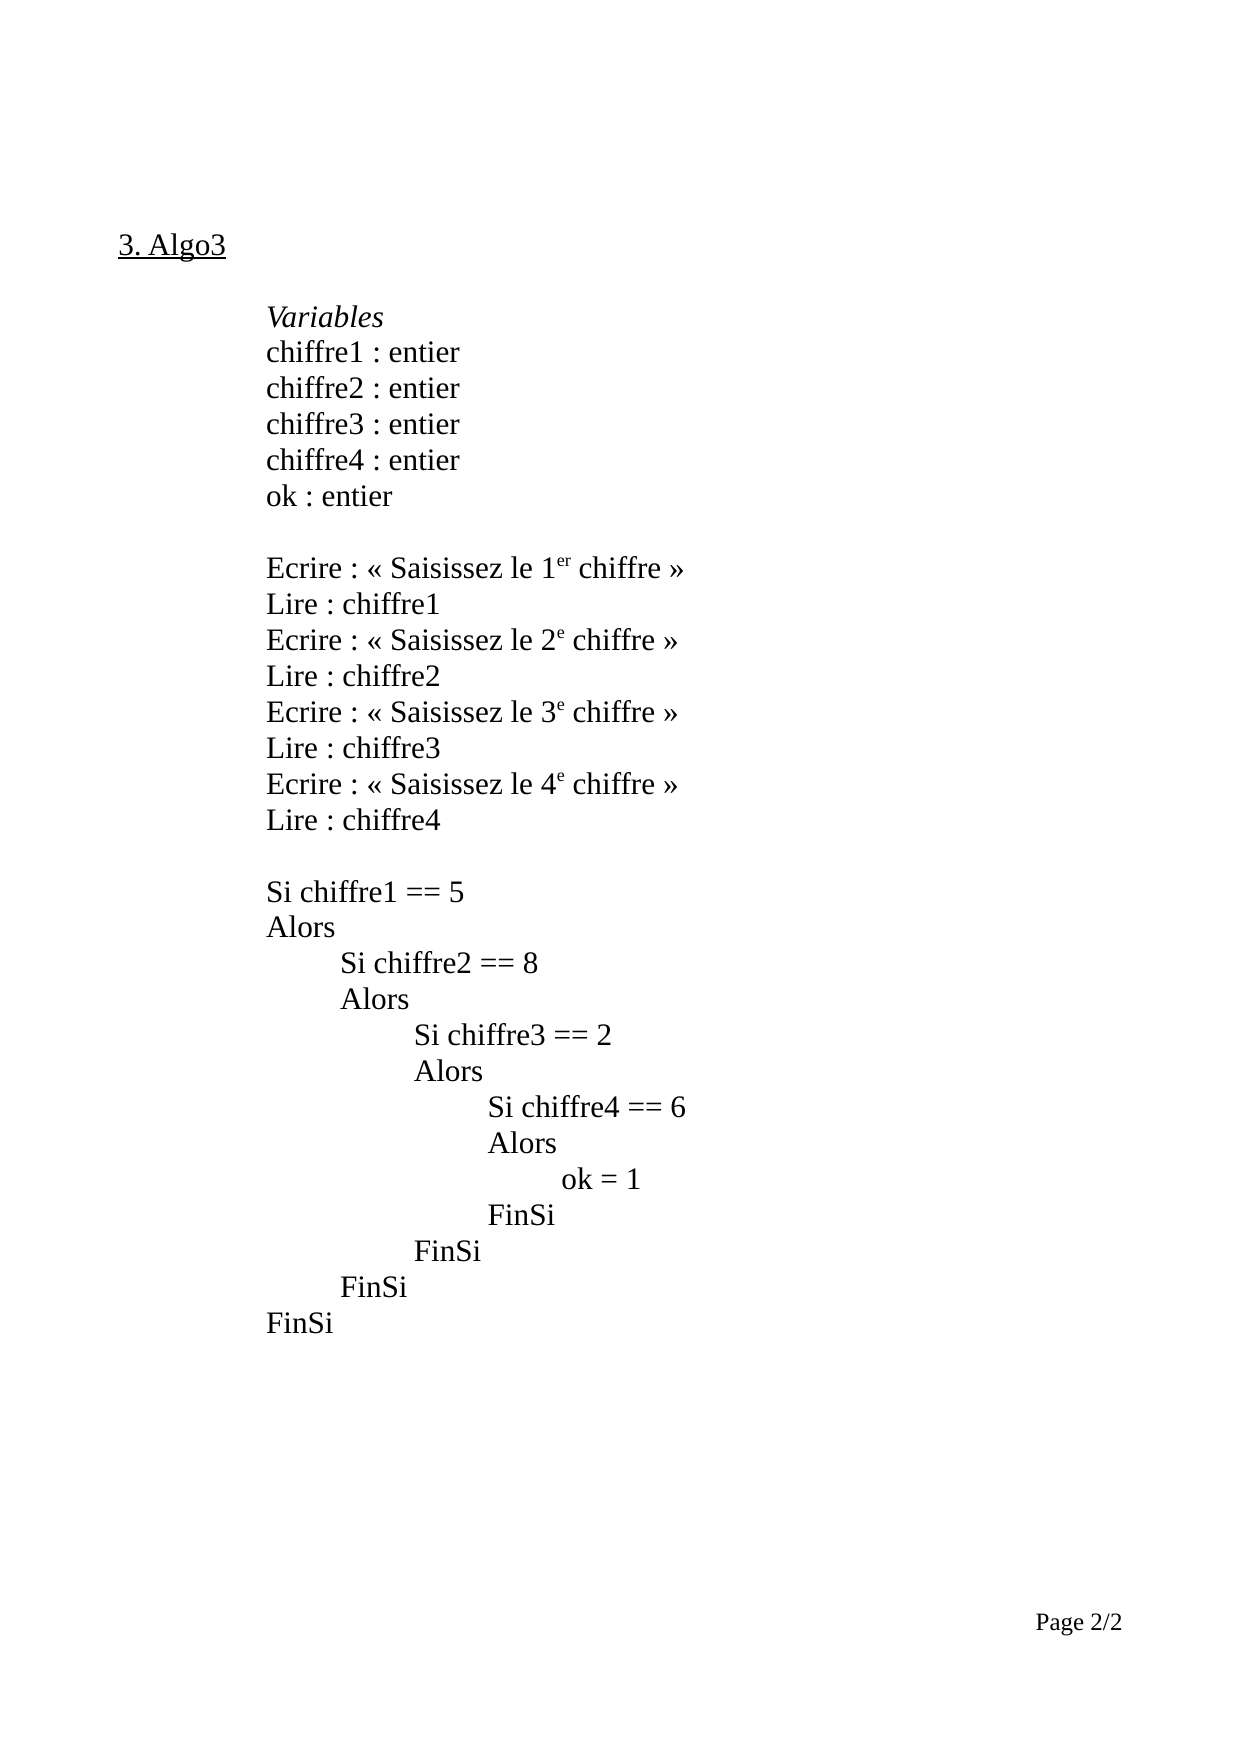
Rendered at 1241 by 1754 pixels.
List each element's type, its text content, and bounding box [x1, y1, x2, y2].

text Lire : chiffre4 [118, 801, 1122, 837]
text 3. Algo3 [118, 226, 1122, 262]
text chiffre1 : entier [118, 334, 1122, 370]
text Si chiffre1 == 5 [118, 873, 1122, 909]
text Ecrire : « Saisissez le 4e chiffre » [118, 765, 1122, 801]
text Lire : chiffre1 [118, 585, 1122, 621]
text ok = 1 [118, 1160, 1122, 1196]
text Ecrire : « Saisissez le 2e chiffre » [118, 621, 1122, 657]
text Variables [118, 298, 1122, 334]
text FinSi [118, 1304, 1122, 1340]
text Ecrire : « Saisissez le 3e chiffre » [118, 693, 1122, 729]
text chiffre4 : entier [118, 442, 1122, 477]
text Alors [118, 1124, 1122, 1160]
text Alors [118, 909, 1122, 945]
text Lire : chiffre2 [118, 657, 1122, 693]
text Alors [118, 1052, 1122, 1088]
text Alors [118, 981, 1122, 1017]
text ok : entier [118, 477, 1122, 513]
text Si chiffre3 == 2 [118, 1017, 1122, 1052]
text FinSi [118, 1196, 1122, 1232]
text Lire : chiffre3 [118, 729, 1122, 765]
text chiffre3 : entier [118, 406, 1122, 442]
text Si chiffre4 == 6 [118, 1088, 1122, 1124]
text Si chiffre2 == 8 [118, 945, 1122, 981]
text FinSi [118, 1268, 1122, 1304]
text FinSi [118, 1232, 1122, 1268]
text chiffre2 : entier [118, 370, 1122, 406]
text Ecrire : « Saisissez le 1er chiffre » [118, 549, 1122, 585]
